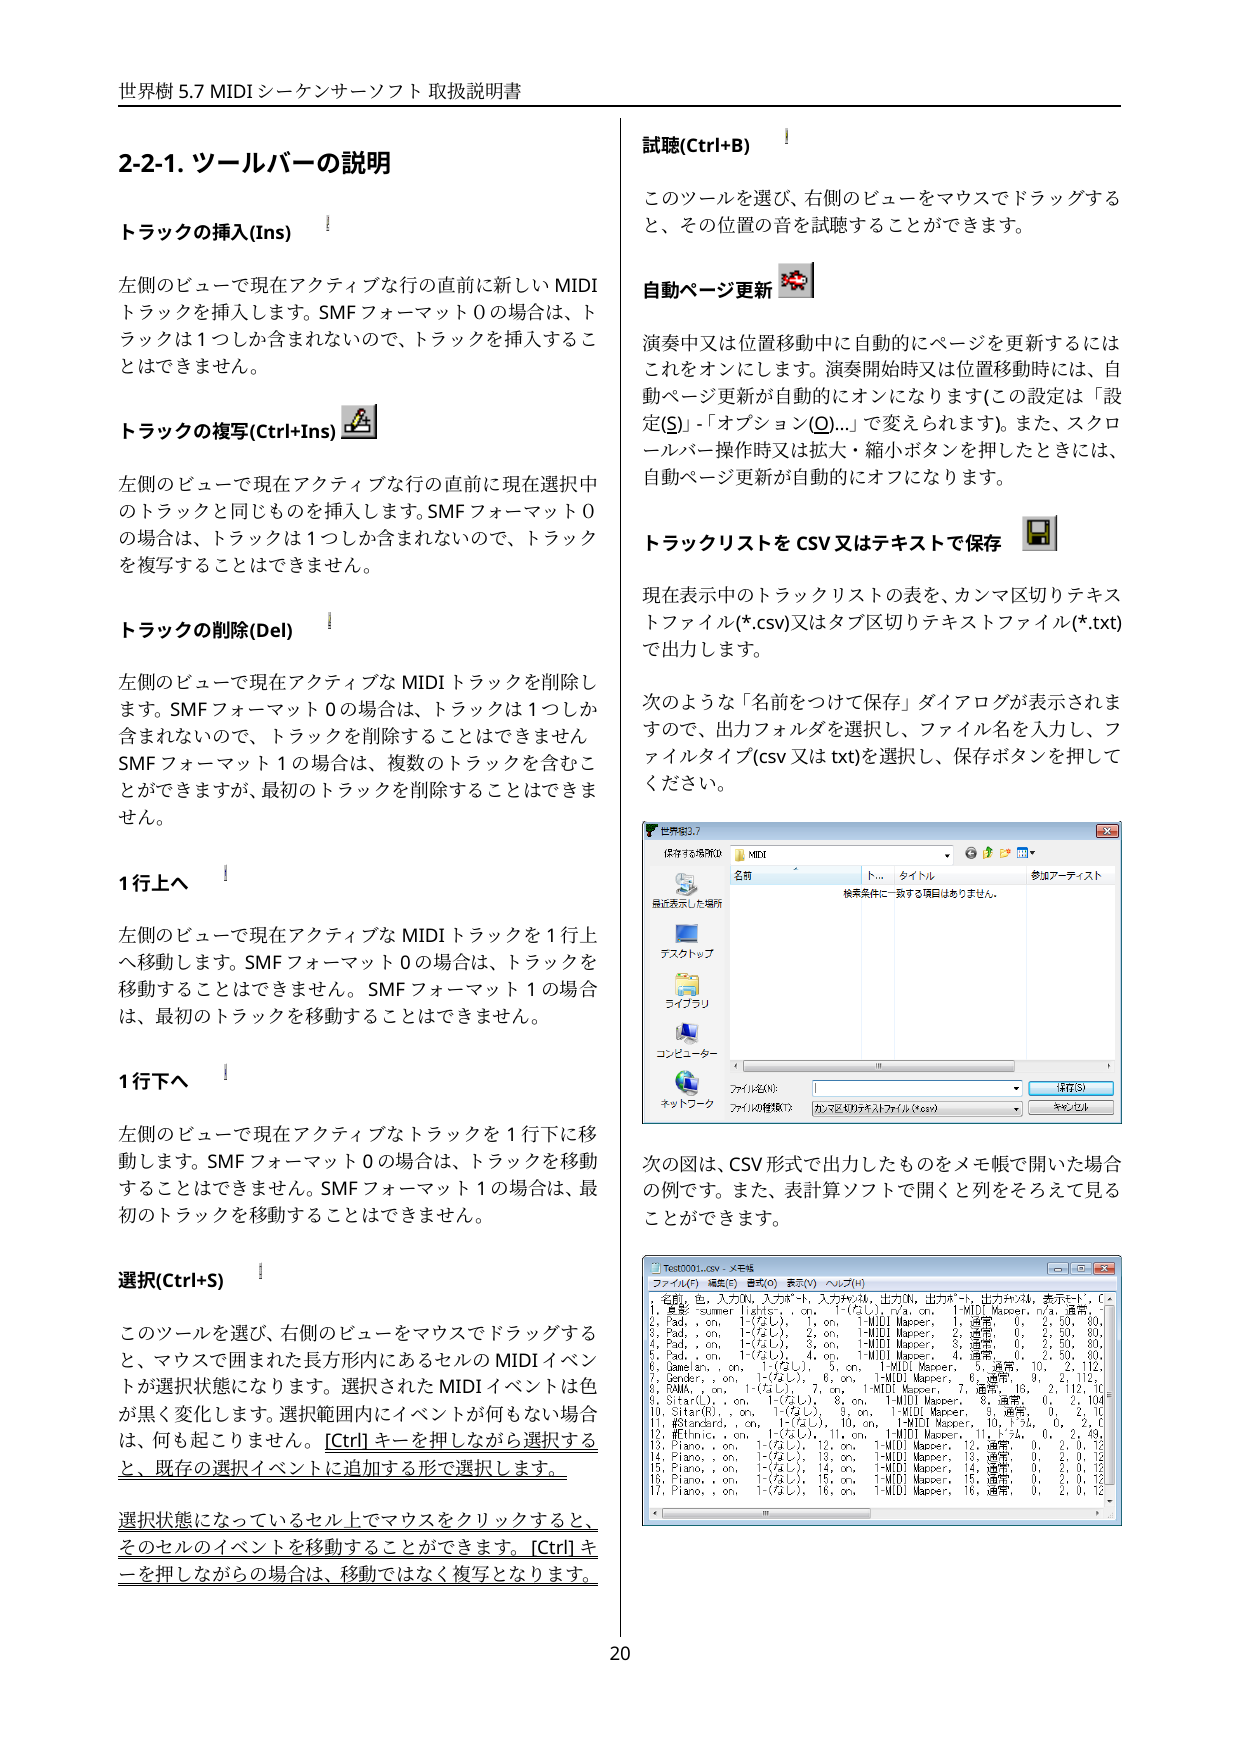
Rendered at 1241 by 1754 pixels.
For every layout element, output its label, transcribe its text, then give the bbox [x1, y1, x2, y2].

text このツールを選び、右側のビューをマウスでドラッグすると、その位置の音を試聴することができます。 [642, 183, 1122, 237]
text 自動ページ更新 [642, 263, 1122, 303]
text トラックリストをCSV又はテキストで保存 [642, 516, 1122, 556]
text 左側のビューで現在アクティブなMIDIトラックを1行上へ移動します。SMFフォーマット0の場合は、トラックを移動することはできません。SMFフォーマット1の場合は、最初のトラックを移動することはできません。 [118, 921, 598, 1029]
picture [642, 821, 1122, 1124]
text 選択状態になっているセル上でマウスをクリックすると、そのセルのイベントを移動することができます。 [Ctrl] キーを押しながらの場合は、移動ではなく複写となります。 [118, 1506, 598, 1529]
text 次の図は、CSV形式で出力したものをメモ帳で開いた場合の例です。また、表計算ソフトで開くと列をそろえて見ることができます。 [642, 1149, 1122, 1230]
picture [642, 1255, 1122, 1526]
text 試聴(Ctrl+B) [642, 118, 1122, 158]
text 選択(Ctrl+S) [118, 1253, 598, 1293]
text トラックの複写(Ctrl+Ins) [118, 404, 598, 444]
text 選択状態になっているセル上でマウスをクリックすると、そのセルのイベントを移動することができます。 [Ctrl] キーを押しながらの場合は、移動ではなく複写となります。 [118, 1559, 598, 1583]
text 演奏中又は位置移動中に自動的にページを更新するにはこれをオンにします。演奏開始時又は位置移動時には、自動ページ更新が自動的にオンになります(この設定は「設定(S)」-「オプション(O)...」で変えられます)。また、スクロールバー操作時又は拡大・縮小ボタンを押したときには、自動ページ更新が自動的にオフになります。 [642, 328, 1122, 490]
picture [341, 404, 377, 439]
text トラックの削除(Del) [118, 603, 598, 643]
text 現在表示中のトラックリストの表を、カンマ区切りテキストファイル(*.csv)又はタブ区切りテキストファイル(*.txt)で出力します。 [642, 581, 1122, 662]
text 左側のビューで現在アクティブな行の直前に現在選択中のトラックと同じものを挿入します。SMFフォーマット０の場合は、トラックは1つしか含まれないので、トラックを複写することはできません。 [118, 469, 598, 577]
text トラックの挿入(Ins) [118, 205, 598, 245]
text 1行上へ [118, 856, 598, 895]
text 左側のビューで現在アクティブなトラックを1行下に移動します。SMFフォーマット0の場合は、トラックを移動することはできません。SMFフォーマット1の場合は、最初のトラックを移動することはできません。 [118, 1120, 598, 1228]
picture [326, 214, 330, 231]
text 左側のビューで現在アクティブなMIDIトラックを削除します。SMFフォーマット0の場合は、トラックは1つしか含まれないので、トラックを削除することはできません。SMFフォーマット1の場合は、複数のトラックを含むことができますが、最初のトラックを削除することはできません。 [118, 668, 598, 830]
text このツールを選び、右側のビューをマウスでドラッグすると、マウスで囲まれた長方形内にあるセルのMIDIイベントが選択状態になります。選択されたMIDIイベントは色が黒く変化します。選択範囲内にイベントが何もない場合は、何も起こりません。 [Ctrl] キーを押しながら選択すると、既存の選択イベントに追加する形で選択します。 [118, 1318, 598, 1480]
subtitle 2-2-1. ツールバーの説明 [118, 144, 598, 180]
text 左側のビューで現在アクティブな行の直前に新しいMIDIトラックを挿入します。SMFフォーマット０の場合は、トラックは1つしか含まれないので、トラックを挿入することはできません。 [118, 271, 598, 379]
text 選択状態になっているセル上でマウスをクリックすると、そのセルのイベントを移動することができます。 [Ctrl] キーを押しながらの場合は、移動ではなく複写となります。 [118, 1532, 598, 1556]
text 次のような「名前をつけて保存」ダイアログが表示されますので、出力フォルダを選択し、ファイル名を入力し、ファイルタイプ(csv又はtxt)を選択し、保存ボタンを押してください。 [642, 688, 1122, 796]
text 1行下へ [118, 1054, 598, 1094]
